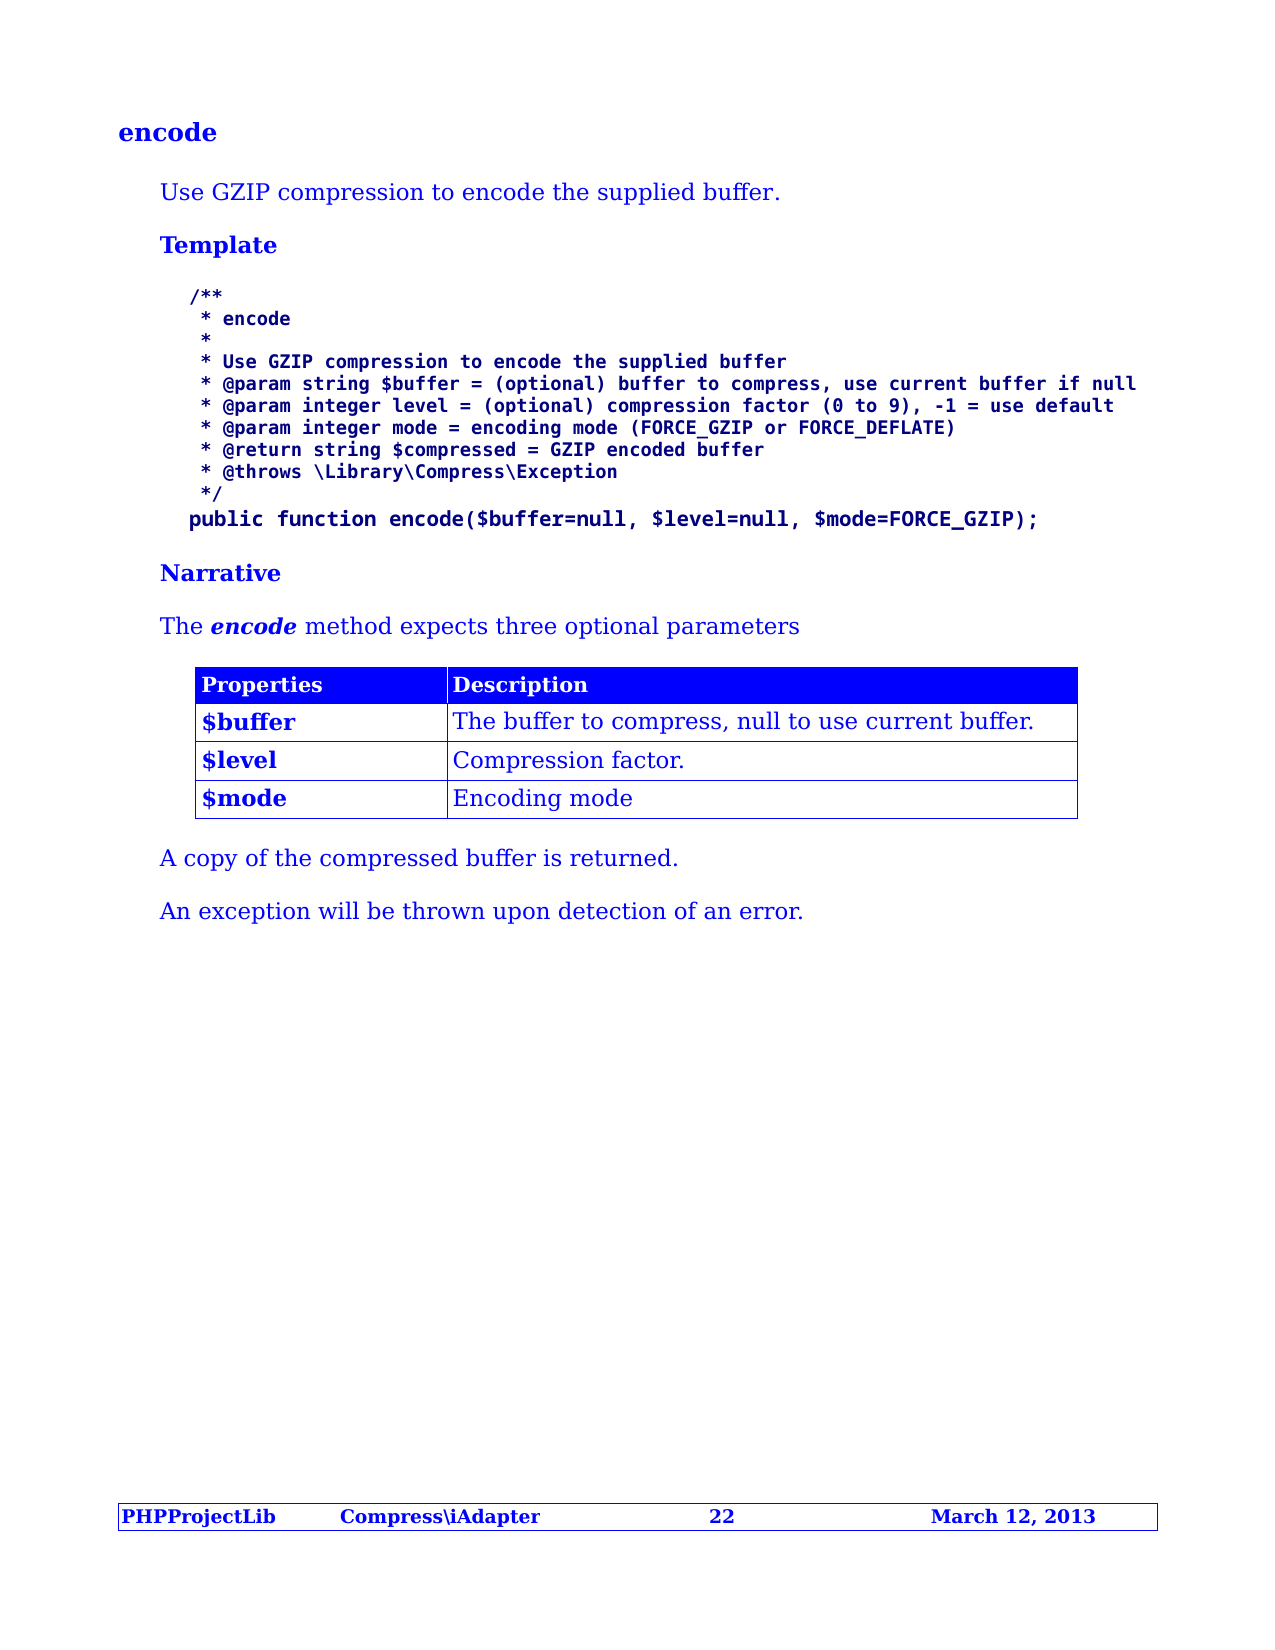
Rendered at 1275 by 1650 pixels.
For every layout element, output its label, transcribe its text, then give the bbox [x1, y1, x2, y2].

table_cell Encoding mode [448, 781, 1077, 818]
text Narrative [159, 560, 1157, 587]
table_cell $mode [196, 781, 447, 818]
text The encode method expects three optional parameters [159, 613, 1157, 640]
text Use GZIP compression to encode the supplied buffer. [159, 179, 1157, 205]
table_cell $level [196, 742, 447, 779]
table_cell The buffer to compress, null to use current buffer. [448, 704, 1077, 741]
table_cell $buffer [196, 704, 447, 741]
list * encode [189, 308, 1157, 329]
list * @throws \Library\Compress\Exception [189, 461, 1157, 483]
list * @param integer level = (optional) compression factor (0 to 9), -1 = use default [189, 395, 1157, 417]
title encode [118, 118, 1157, 147]
list * Use GZIP compression to encode the supplied buffer [189, 351, 1157, 373]
list * @param string $buffer = (optional) buffer to compress, use current buffer if null [189, 373, 1157, 395]
list * [189, 329, 1157, 351]
list * @param integer mode = encoding mode (FORCE_GZIP or FORCE_DEFLATE) [189, 417, 1157, 439]
text Template [159, 232, 1157, 259]
text An exception will be thrown upon detection of an error. [159, 898, 1157, 925]
list * @return string $compressed = GZIP encoded buffer [189, 439, 1157, 461]
list */ [189, 483, 1157, 504]
list /** [189, 286, 1157, 308]
table_cell Compression factor. [448, 742, 1077, 779]
table_header Properties [196, 668, 447, 703]
text A copy of the compressed buffer is returned. [159, 845, 1157, 871]
table_header Description [448, 668, 1077, 703]
list public function encode($buffer=null, $level=null, $mode=FORCE_GZIP); [189, 504, 1157, 533]
